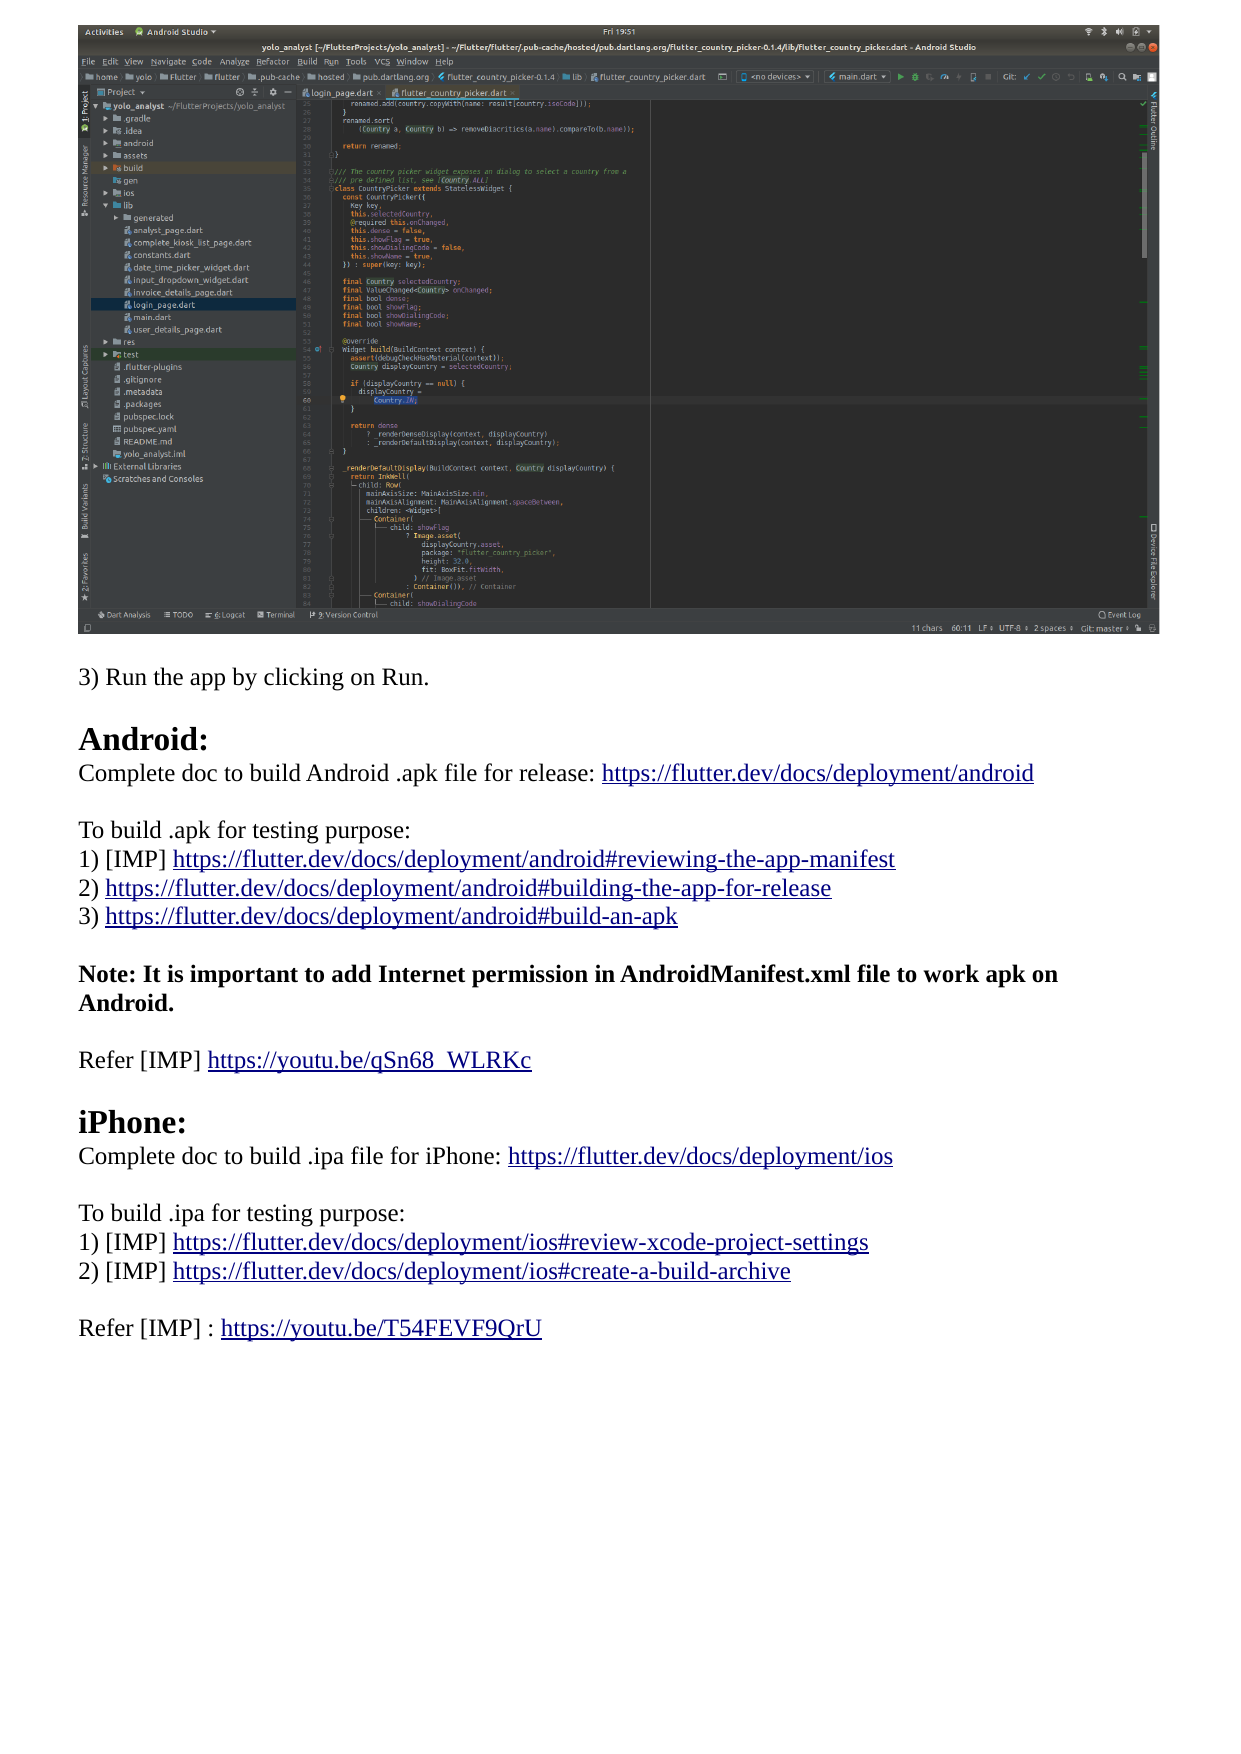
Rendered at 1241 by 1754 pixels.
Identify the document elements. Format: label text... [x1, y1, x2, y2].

text 3) Run the app by clicking on Run. [78, 662, 1159, 691]
text Complete doc to build .ipa file for iPhone: https://flutter.dev/docs/deployment/ios [78, 1141, 1159, 1170]
text 1) [IMP] https://flutter.dev/docs/deployment/android#reviewing-the-app-manifest [78, 844, 1159, 873]
text Complete doc to build Android .apk file for release: https://flutter.dev/docs/deployment/android [78, 758, 1159, 786]
text 2) [IMP] https://flutter.dev/docs/deployment/ios#create-a-build-archive [78, 1256, 1159, 1285]
text Android: [78, 719, 1159, 758]
text 1) [IMP] https://flutter.dev/docs/deployment/ios#review-xcode-project-settings [78, 1227, 1159, 1256]
text Refer [IMP] : https://youtu.be/T54FEVF9QrU [78, 1313, 1159, 1342]
text Note: It is important to add Internet permission in AndroidManifest.xml file to work apk on Android. [78, 959, 1159, 1016]
text To build .ipa for testing purpose: [78, 1198, 1159, 1227]
picture [78, 25, 1160, 634]
text To build .apk for testing purpose: [78, 815, 1159, 844]
text Refer [IMP] https://youtu.be/qSn68_WLRKc [78, 1045, 1159, 1074]
text iPhone: [78, 1103, 1159, 1141]
text 3) https://flutter.dev/docs/deployment/android#build-an-apk [78, 901, 1159, 930]
text 2) https://flutter.dev/docs/deployment/android#building-the-app-for-release [78, 873, 1159, 901]
